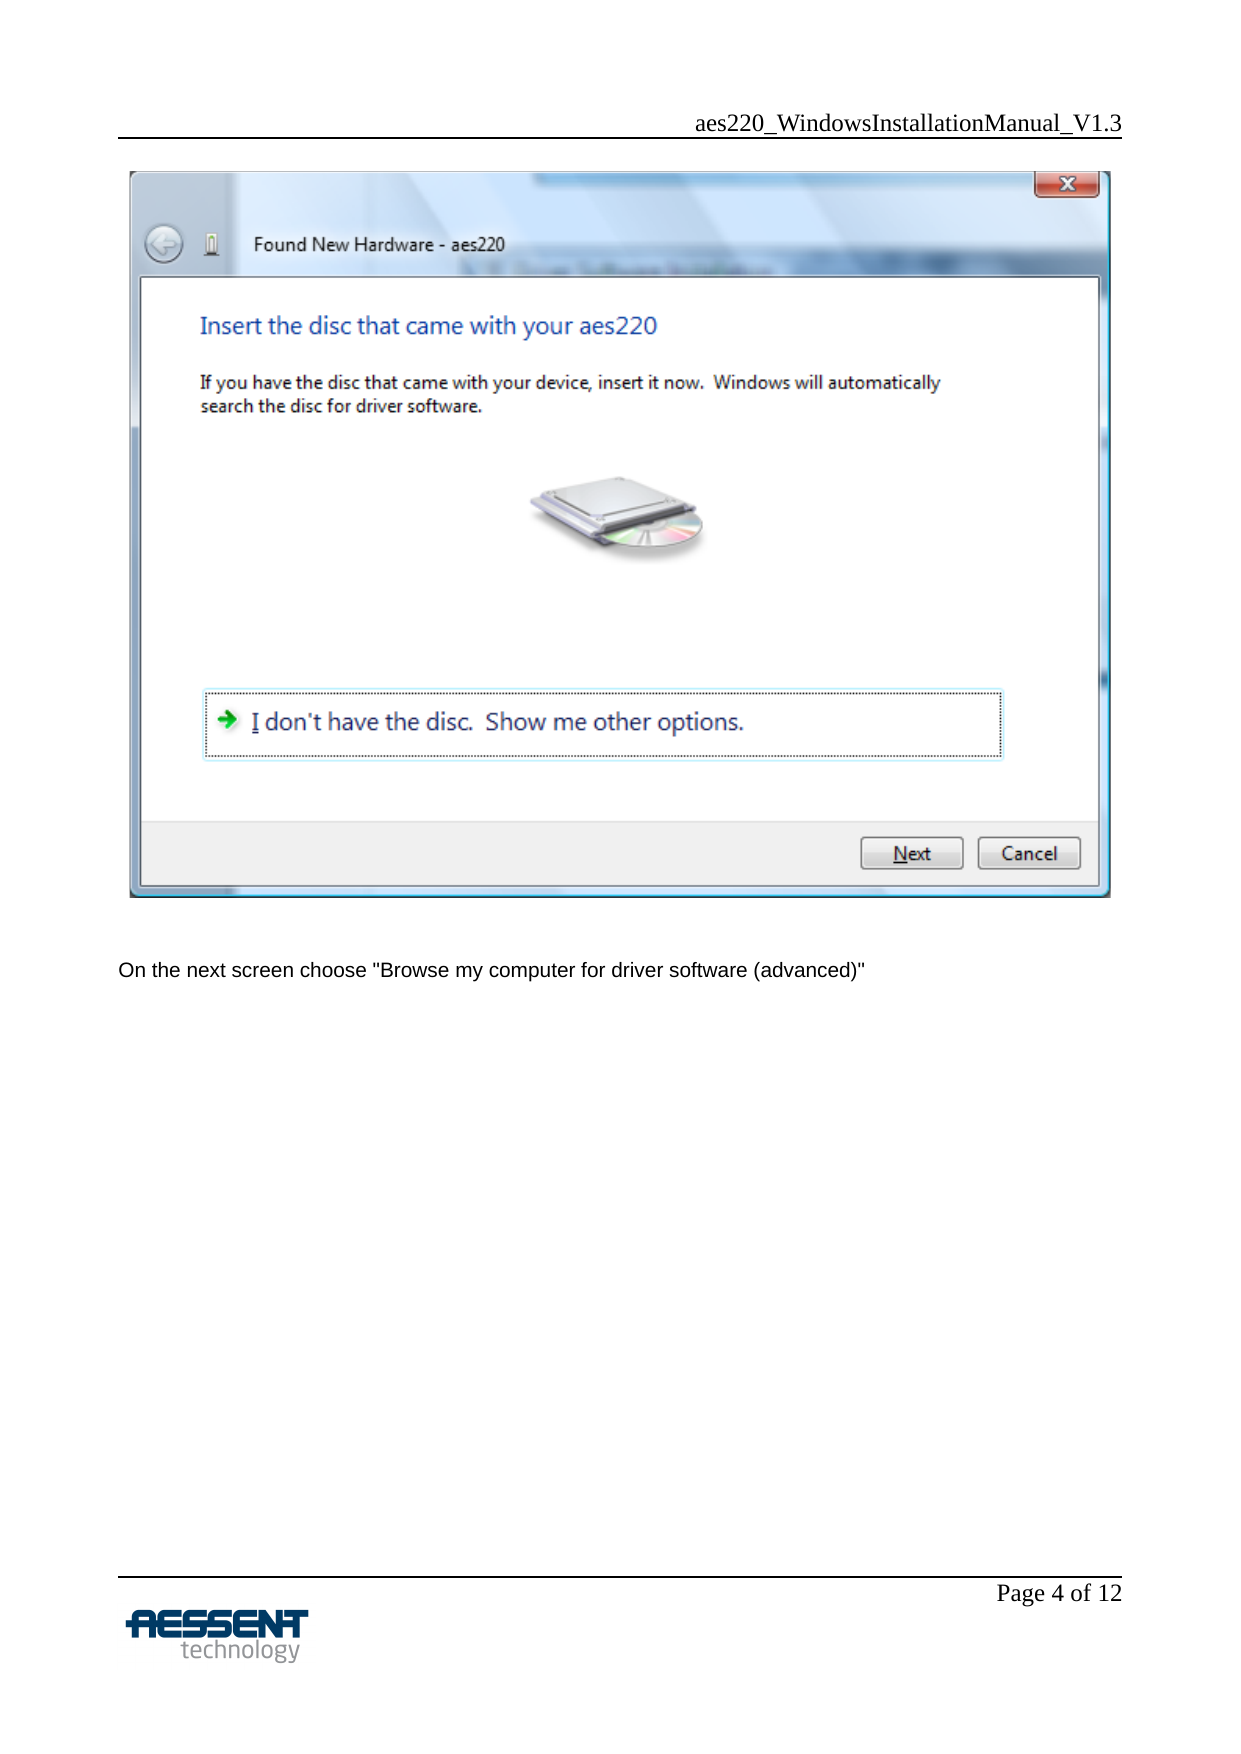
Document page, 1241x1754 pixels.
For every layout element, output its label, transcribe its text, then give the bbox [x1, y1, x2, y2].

picture [129, 171, 1111, 898]
picture [117, 1603, 317, 1670]
text On the next screen choose "Browse my computer for driver software (advanced)" [118, 958, 1122, 982]
